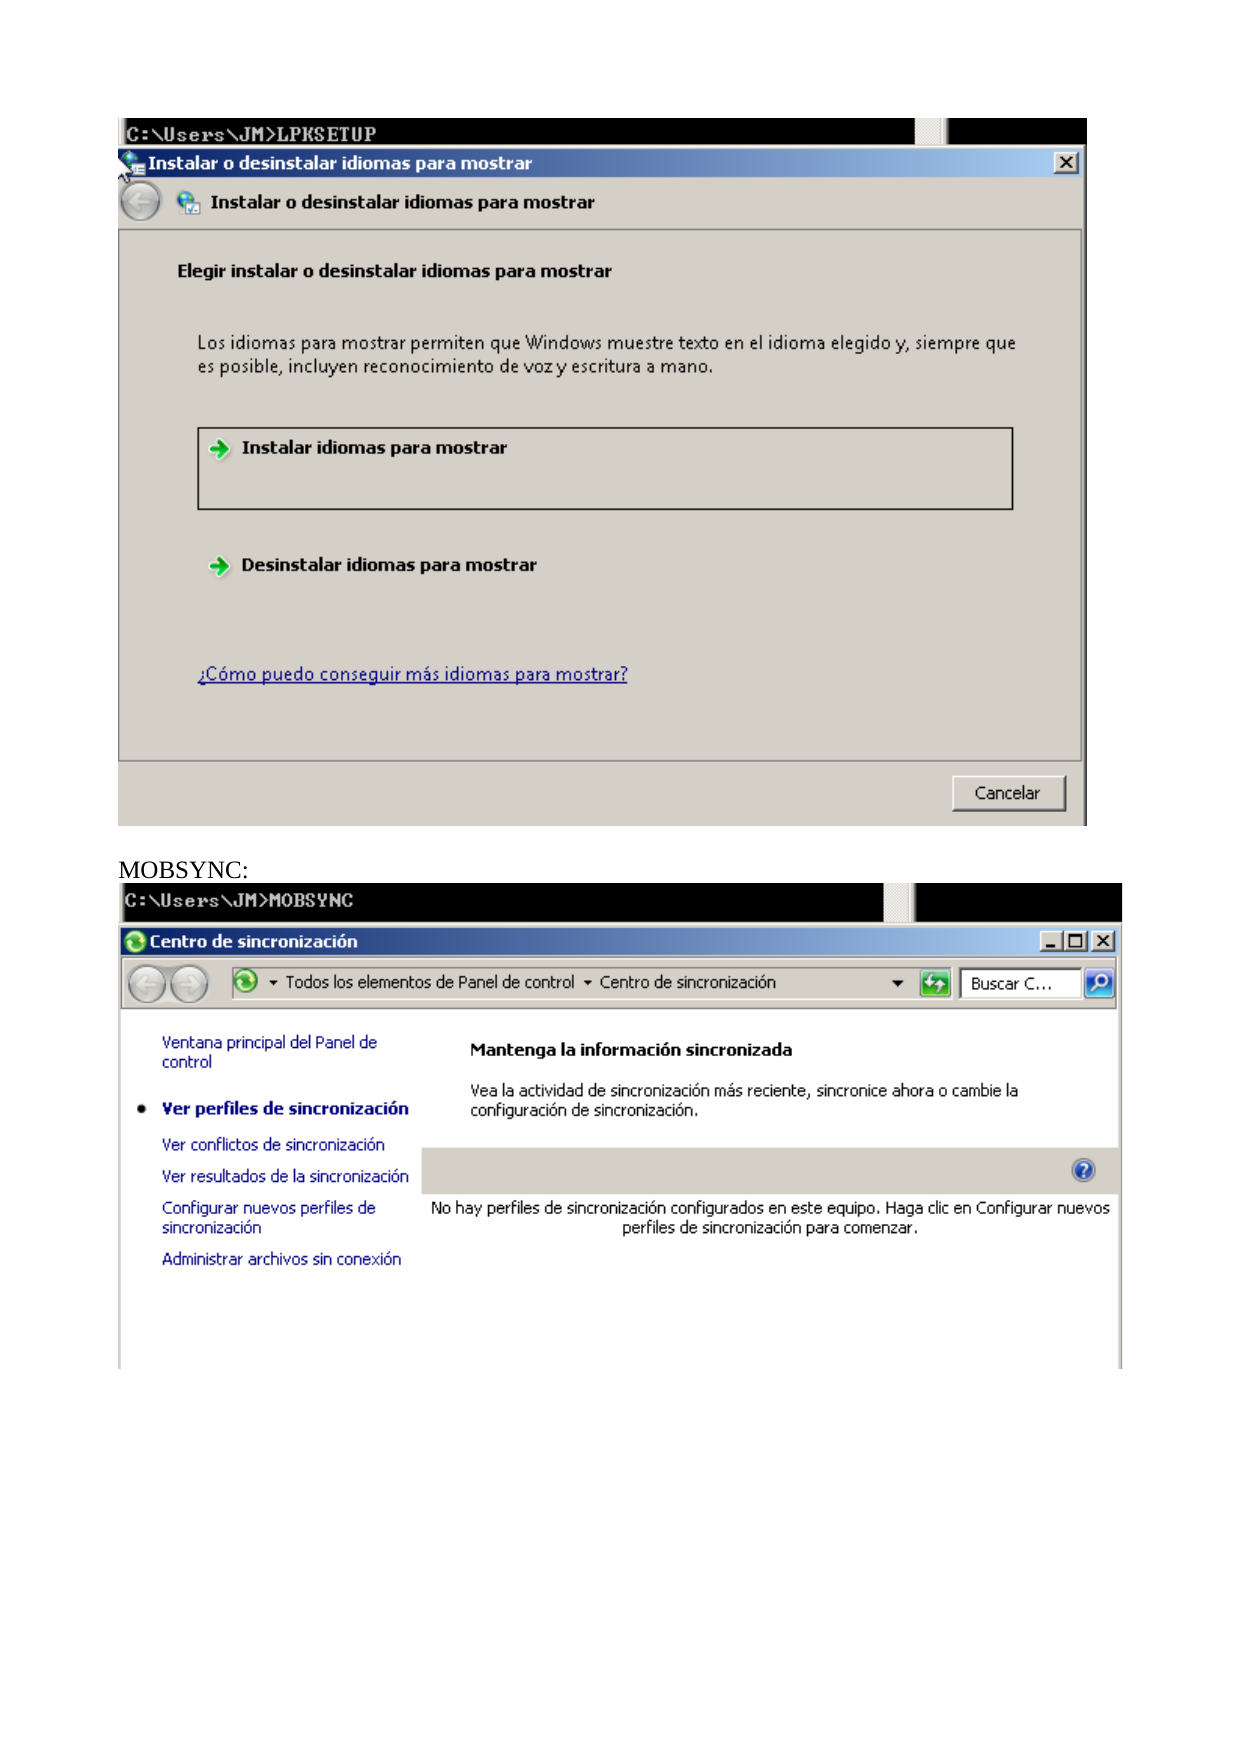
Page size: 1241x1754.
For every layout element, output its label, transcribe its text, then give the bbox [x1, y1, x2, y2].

text MOBSYNC: [118, 855, 1122, 883]
